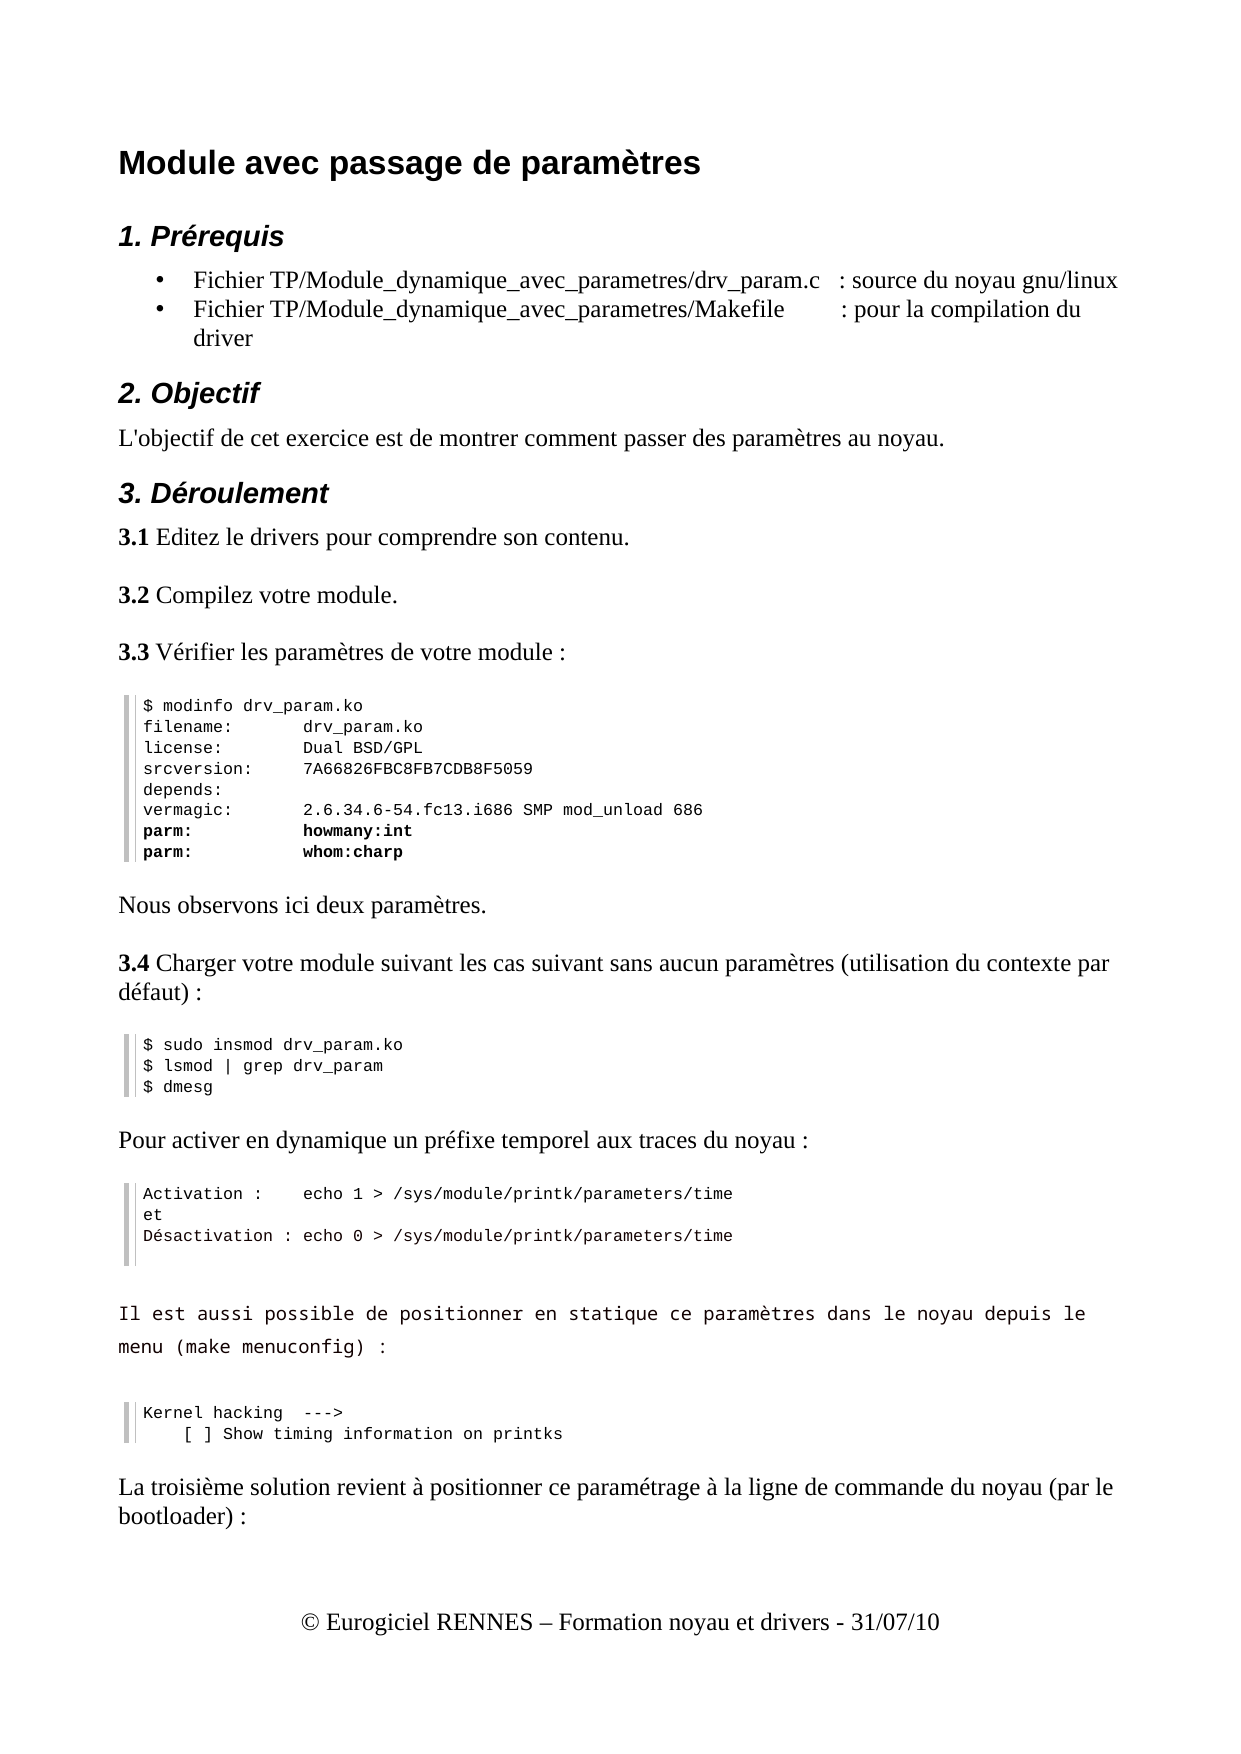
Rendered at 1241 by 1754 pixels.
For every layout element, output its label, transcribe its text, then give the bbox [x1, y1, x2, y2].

text filename: drv_param.ko [136, 716, 1063, 737]
text $ lsmod | grep drv_param [136, 1055, 1063, 1076]
text [129, 1204, 135, 1224]
text Kernel hacking ---> [136, 1402, 1063, 1422]
text 3.1 Editez le drivers pour comprendre son contenu. [118, 522, 1122, 551]
subtitle 1. Prérequis [118, 219, 1122, 253]
text license: Dual BSD/GPL [136, 737, 1063, 757]
text $ dmesg [136, 1076, 1063, 1097]
text Il est aussi possible de positionner en statique ce paramètres dans le noyau depuis le menu (make menuconfig) : [118, 1300, 1122, 1359]
text [ ] Show timing information on printks [136, 1422, 1063, 1443]
text parm: howmany:int [136, 820, 1063, 841]
text Désactivation : echo 0 > /sys/module/printk/parameters/time [136, 1224, 1063, 1245]
list Fichier TP/Module_dynamique_avec_parametres/Makefile : pour la compilation du driver [156, 294, 1122, 352]
text 3.2 Compilez votre module. [118, 580, 1122, 609]
subtitle 2. Objectif [118, 377, 1122, 410]
text depends: [136, 778, 1063, 799]
text $ modinfo drv_param.ko [136, 695, 1063, 716]
text Nous observons ici deux paramètres. [118, 890, 1122, 919]
text vermagic: 2.6.34.6-54.fc13.i686 SMP mod_unload 686 [136, 799, 1063, 820]
text Pour activer en dynamique un préfixe temporel aux traces du noyau : [118, 1125, 1122, 1154]
text La troisième solution revient à positionner ce paramétrage à la ligne de commande du noyau (par le bootloader) : [118, 1472, 1122, 1529]
text L'objectif de cet exercice est de montrer comment passer des paramètres au noyau. [118, 423, 1122, 451]
text parm: whom:charp [136, 841, 1063, 862]
text srcversion: 7A66826FBC8FB7CDB8F5059 [136, 757, 1063, 778]
text 3.4 Charger votre module suivant les cas suivant sans aucun paramètres (utilisation du contexte par défaut) : [118, 948, 1122, 1005]
list Fichier TP/Module_dynamique_avec_parametres/drv_param.c : source du noyau gnu/linux [156, 265, 1122, 294]
text 3.3 Vérifier les paramètres de votre module : [118, 637, 1122, 666]
text $ sudo insmod drv_param.ko [136, 1034, 1063, 1055]
text et [136, 1204, 1063, 1224]
subtitle Module avec passage de paramètres [118, 143, 1122, 182]
subtitle 3. Déroulement [118, 476, 1122, 510]
text Activation : echo 1 > /sys/module/printk/parameters/time [136, 1183, 1063, 1204]
